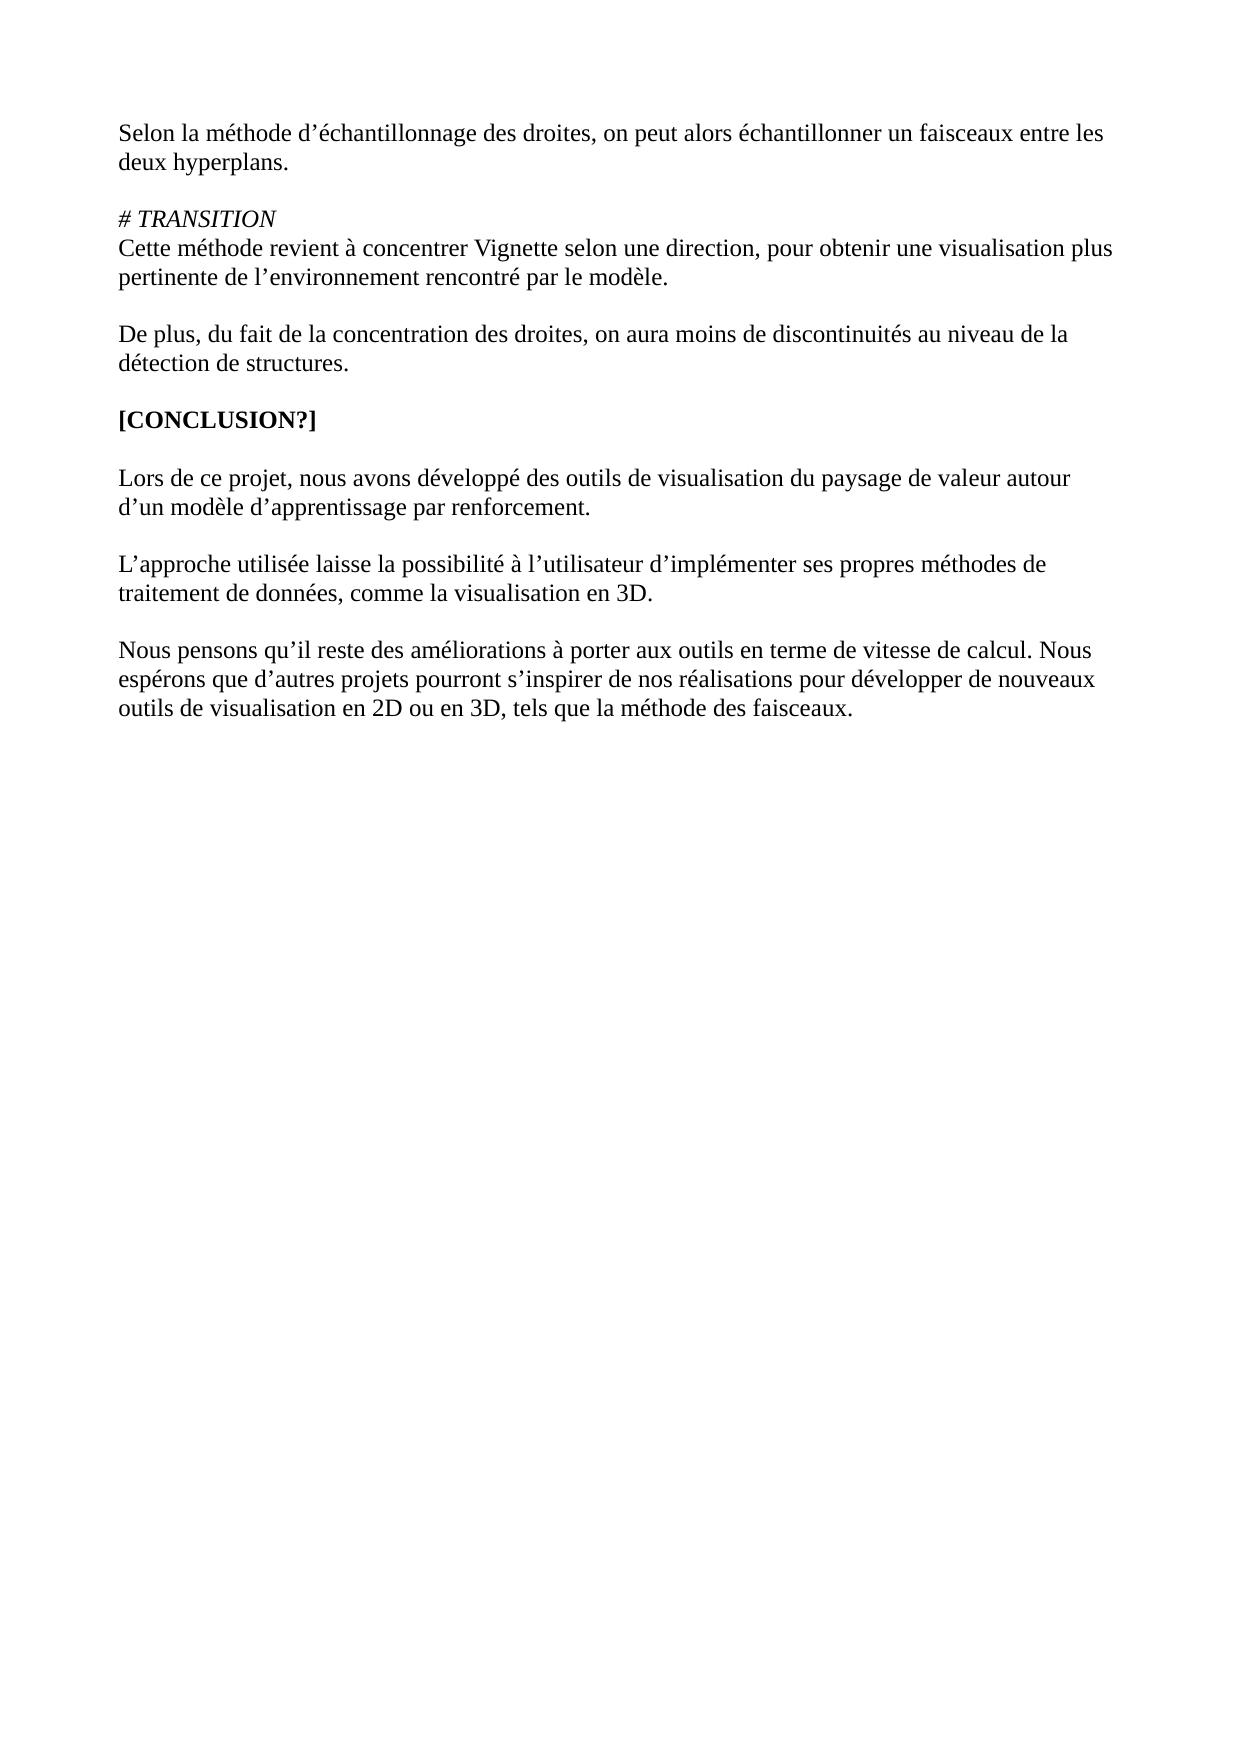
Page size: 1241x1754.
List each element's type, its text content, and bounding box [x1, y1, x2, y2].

text Lors de ce projet, nous avons développé des outils de visualisation du paysage de valeur autour d’un modèle d’apprentissage par renforcement. [118, 463, 1122, 521]
text Nous pensons qu’il reste des améliorations à porter aux outils en terme de vitesse de calcul. Nous espérons que d’autres projets pourront s’inspirer de nos réalisations pour développer de nouveaux outils de visualisation en 2D ou en 3D, tels que la méthode des faisceaux. [118, 636, 1122, 722]
text Selon la méthode d’échantillonnage des droites, on peut alors échantillonner un faisceaux entre les deux hyperplans. [118, 118, 1122, 176]
text L’approche utilisée laisse la possibilité à l’utilisateur d’implémenter ses propres méthodes de traitement de données, comme la visualisation en 3D. [118, 549, 1122, 607]
text # TRANSITION [118, 204, 1122, 233]
text Cette méthode revient à concentrer Vignette selon une direction, pour obtenir une visualisation plus pertinente de l’environnement rencontré par le modèle. [118, 233, 1122, 291]
text [CONCLUSION?] [118, 406, 1122, 434]
text De plus, du fait de la concentration des droites, on aura moins de discontinuités au niveau de la détection de structures. [118, 319, 1122, 377]
